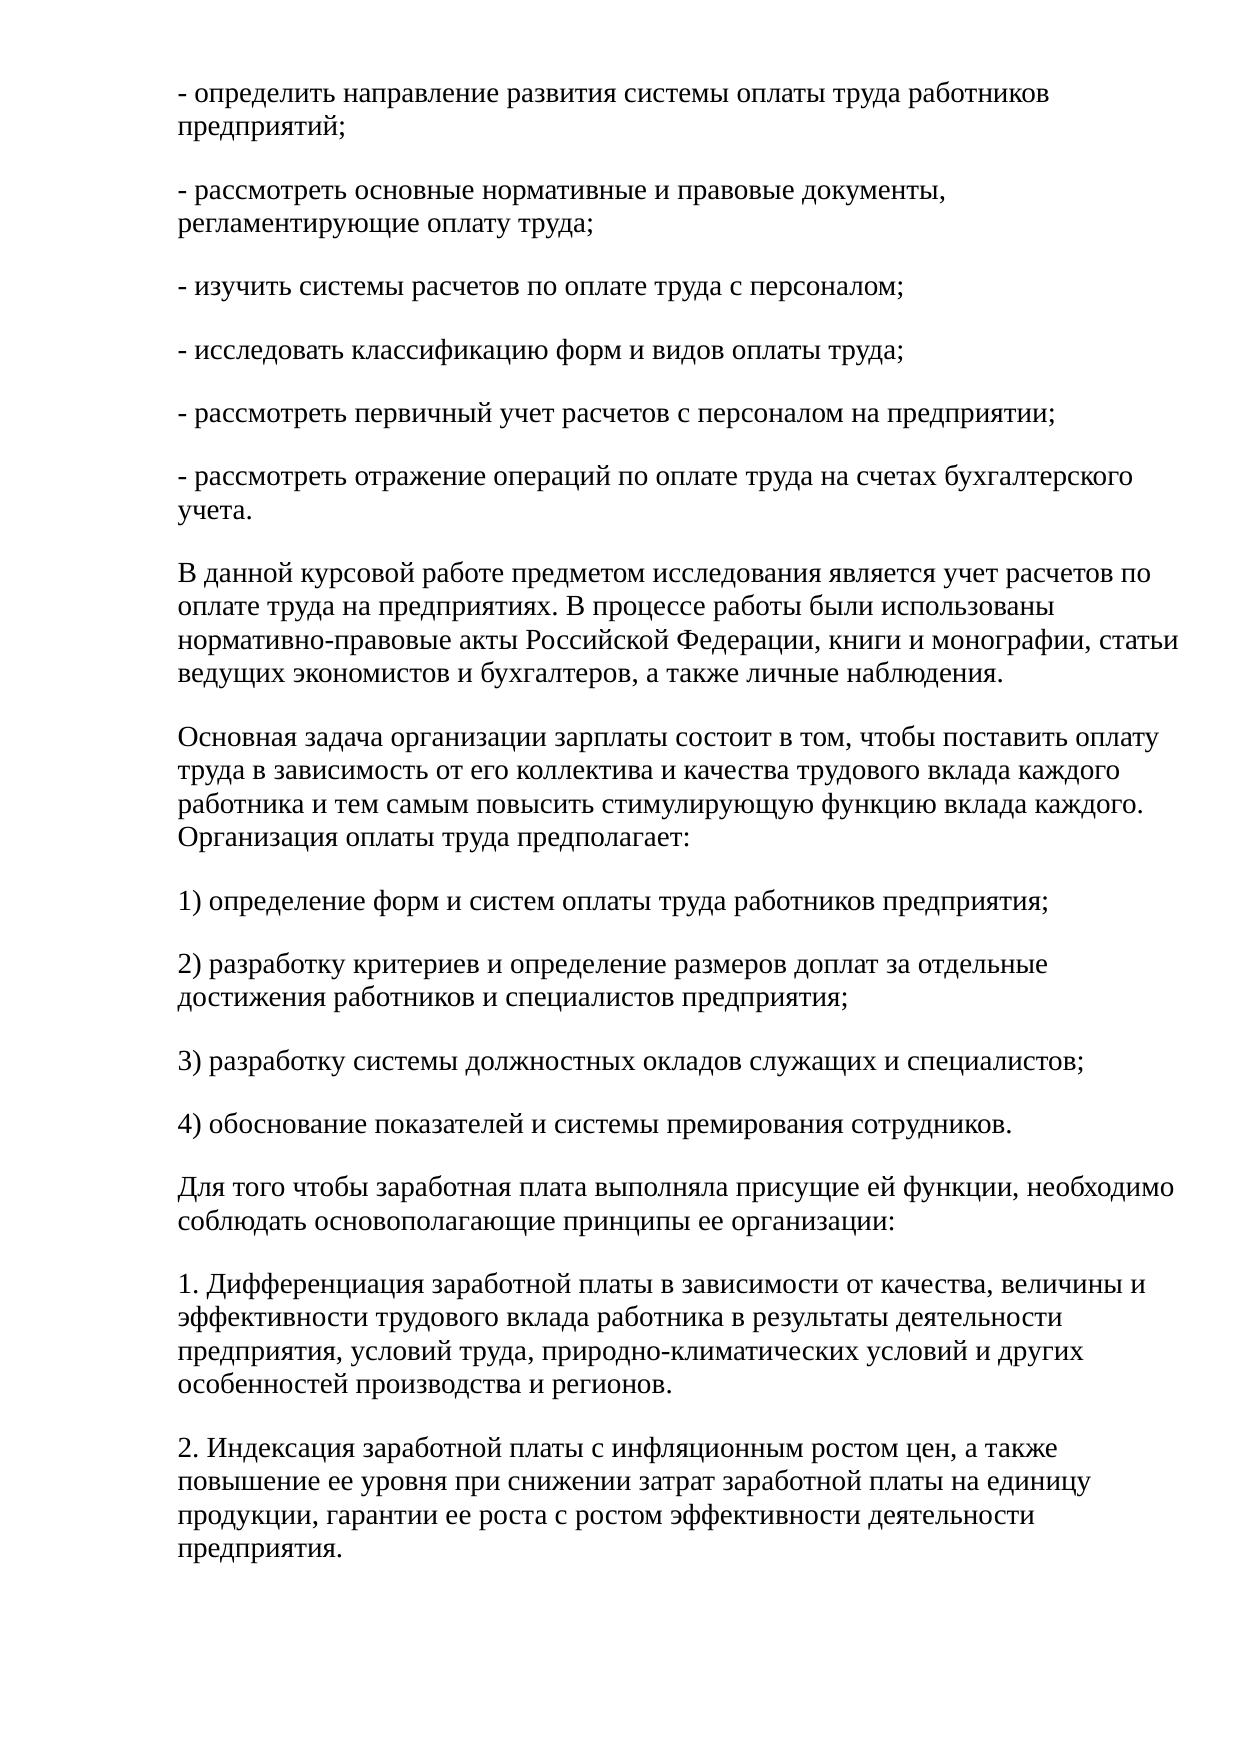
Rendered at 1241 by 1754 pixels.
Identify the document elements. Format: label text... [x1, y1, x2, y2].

text - изучить системы расчетов по оплате труда с персоналом; [177, 268, 1181, 302]
text 1) определение форм и систем оплаты труда работников предприятия; [177, 883, 1181, 916]
text - исследовать классификацию форм и видов оплаты труда; [177, 332, 1181, 365]
text 2) разработку критериев и определение размеров доплат за отдельные достижения работников и специалистов предприятия; [177, 946, 1181, 1013]
text Для того чтобы заработная плата выполняла присущие ей функции, необходимо соблюдать основополагающие принципы ее организации: [177, 1169, 1181, 1236]
text 3) разработку системы должностных окладов служащих и специалистов; [177, 1043, 1181, 1076]
text Основная задача организации зарплаты состоит в том, чтобы поставить оплату труда в зависимость от его коллектива и качества трудового вклада каждого работника и тем самым повысить стимулирующую функцию вклада каждого. Организация оплаты труда предполагает: [177, 719, 1181, 853]
text - определить направление развития системы оплаты труда работников предприятий; [177, 75, 1181, 142]
text 1. Дифференциация заработной платы в зависимости от качества, величины и эффективности трудового вклада работника в результаты деятельности предприятия, условий труда, природно-климатических условий и других особенностей производства и регионов. [177, 1266, 1181, 1400]
text В данной курсовой работе предметом исследования является учет расчетов по оплате труда на предприятиях. В процессе работы были использованы нормативно-правовые акты Российской Федерации, книги и монографии, статьи ведущих экономистов и бухгалтеров, а также личные наблюдения. [177, 555, 1181, 689]
text - рассмотреть первичный учет расчетов с персоналом на предприятии; [177, 395, 1181, 428]
text - рассмотреть основные нормативные и правовые документы, регламентирующие оплату труда; [177, 172, 1181, 239]
text 4) обоснование показателей и системы премирования сотрудников. [177, 1106, 1181, 1139]
text 2. Индексация заработной платы с инфляционным ростом цен, а также повышение ее уровня при снижении затрат заработной платы на единицу продукции, гарантии ее роста с ростом эффективности деятельности предприятия. [177, 1430, 1181, 1564]
text - рассмотреть отражение операций по оплате труда на счетах бухгалтерского учета. [177, 458, 1181, 525]
